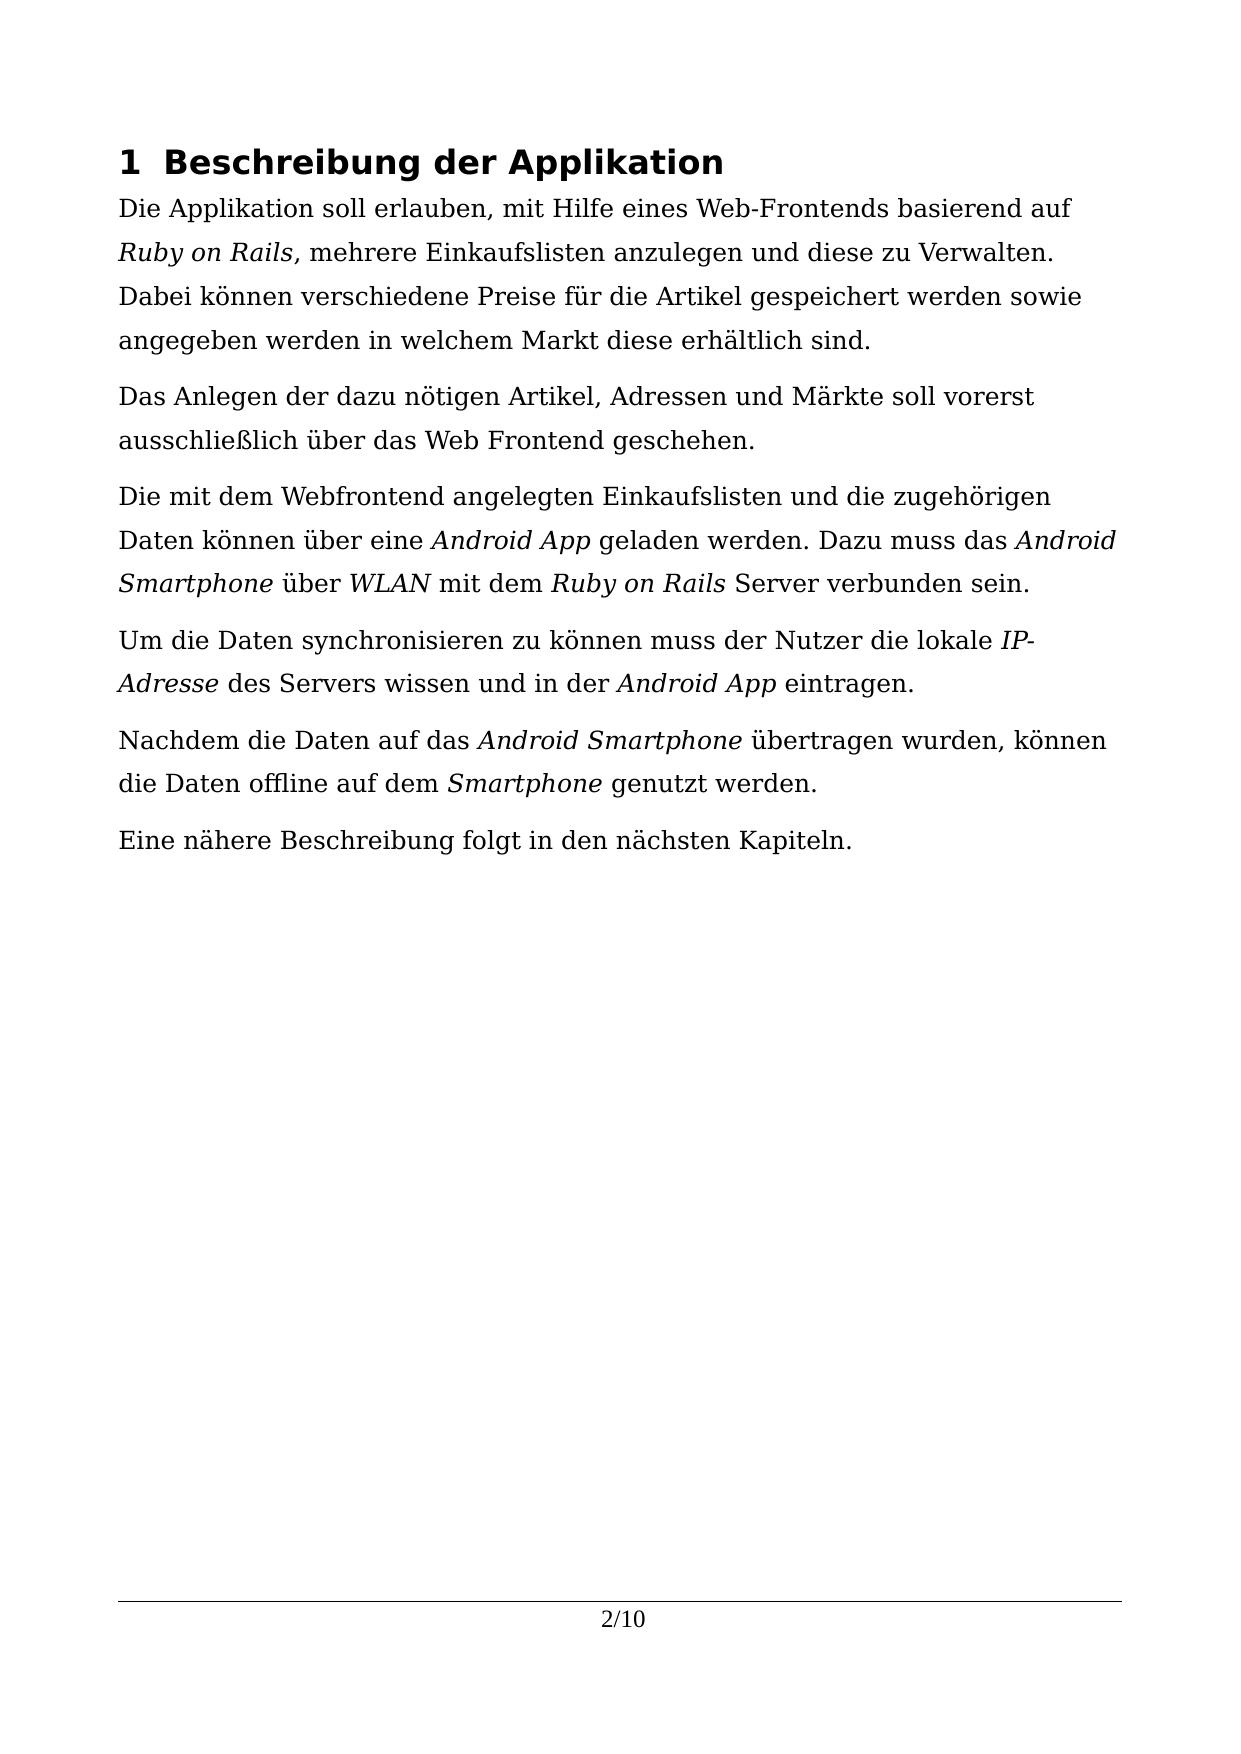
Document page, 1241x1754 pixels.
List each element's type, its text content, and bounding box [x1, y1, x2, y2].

text Nachdem die Daten auf das Android Smartphone übertragen wurden, können die Daten offline auf dem Smartphone genutzt werden. [118, 726, 1122, 799]
text Eine nähere Beschreibung folgt in den nächsten Kapiteln. [118, 826, 1122, 855]
subtitle Beschreibung der Applikation [118, 143, 1122, 182]
text Um die Daten synchronisieren zu können muss der Nutzer die lokale IP-Adresse des Servers wissen und in der Android App eintragen. [118, 626, 1122, 699]
text Das Anlegen der dazu nötigen Artikel, Adressen und Märkte soll vorerst ausschließlich über das Web Frontend geschehen. [118, 382, 1122, 455]
text Die mit dem Webfrontend angelegten Einkaufslisten und die zugehörigen Daten können über eine Android App geladen werden. Dazu muss das Android Smartphone über WLAN mit dem Ruby on Rails Server verbunden sein. [118, 482, 1122, 599]
text Die Applikation soll erlauben, mit Hilfe eines Web-Frontends basierend auf Ruby on Rails, mehrere Einkaufslisten anzulegen und diese zu Verwalten. Dabei können verschiedene Preise für die Artikel gespeichert werden sowie angegeben werden in welchem Markt diese erhältlich sind. [118, 195, 1122, 355]
